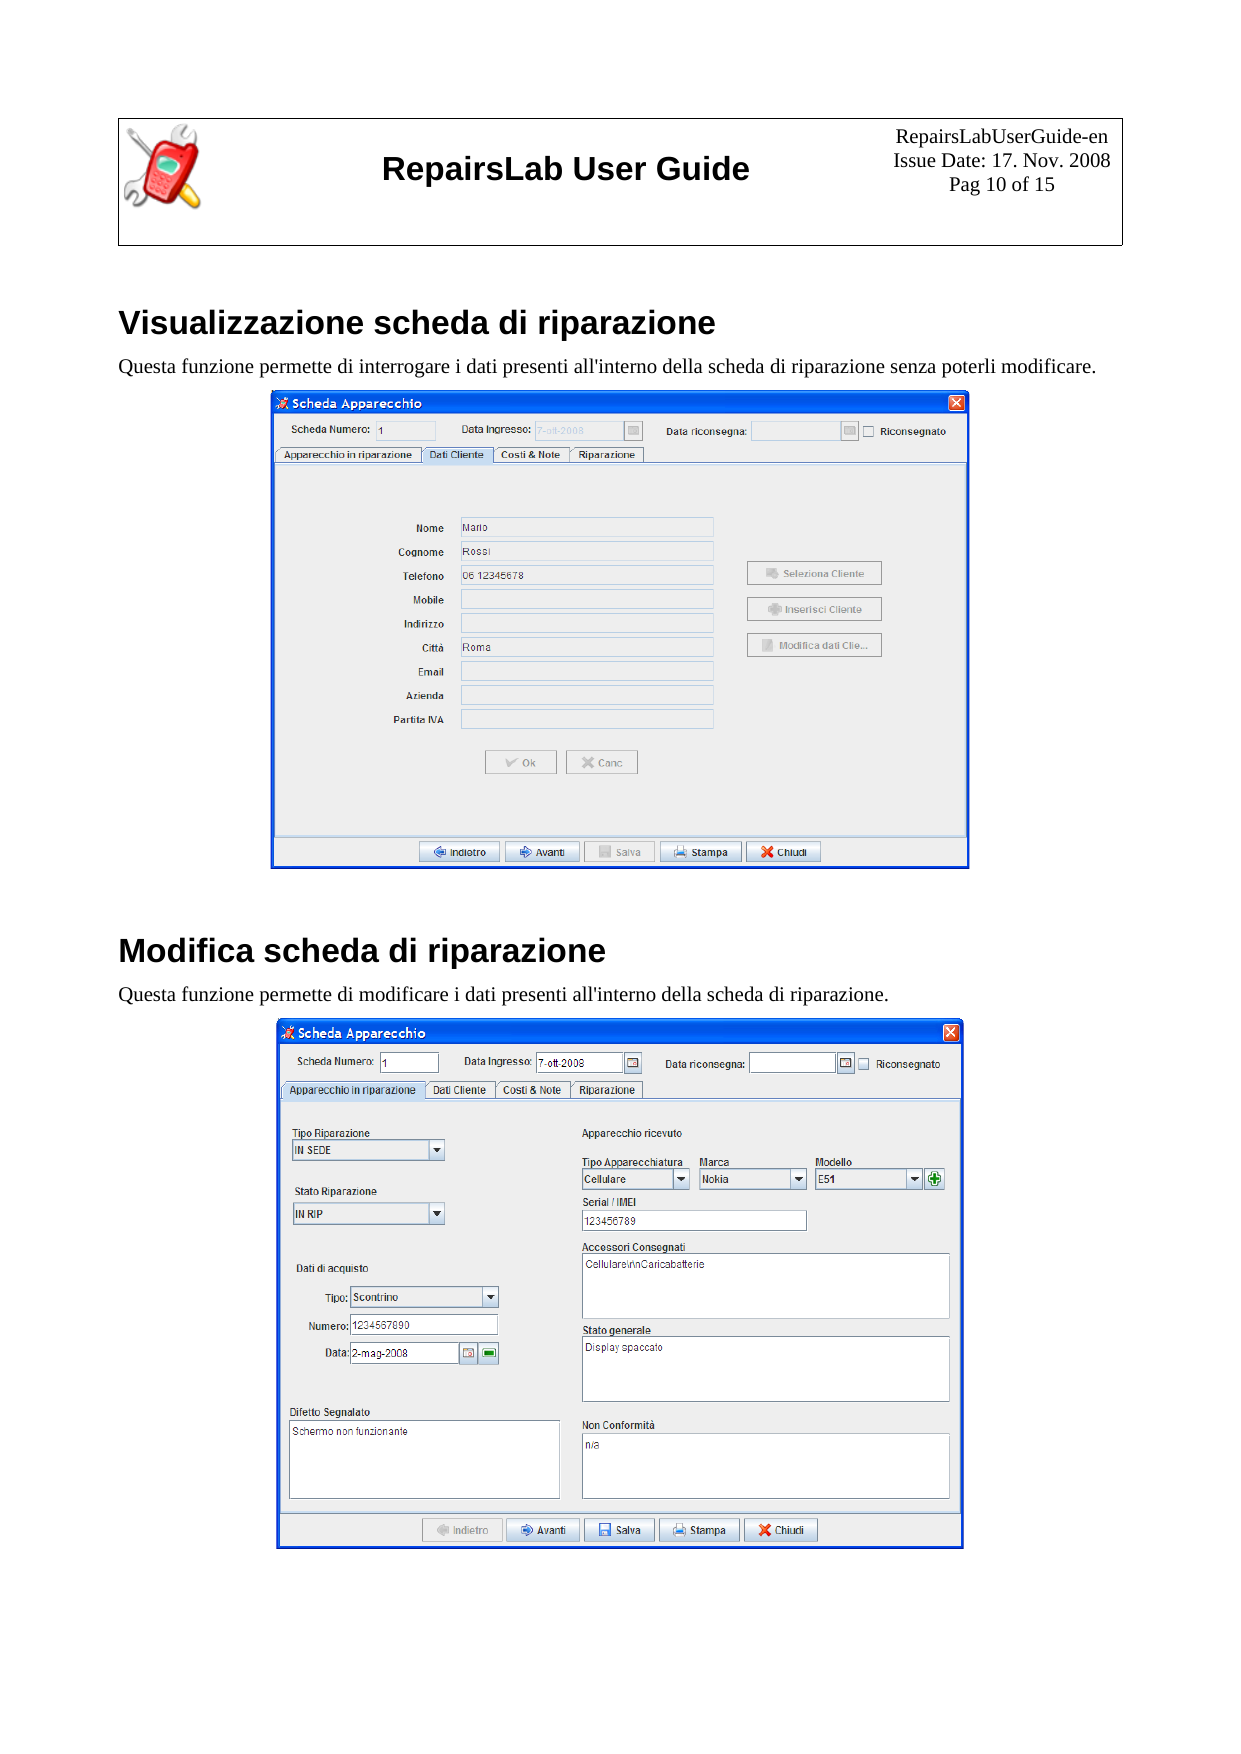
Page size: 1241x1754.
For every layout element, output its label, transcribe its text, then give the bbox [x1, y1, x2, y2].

text Questa funzione permette di modificare i dati presenti all'interno della scheda di riparazione. [118, 982, 1122, 1006]
picture [123, 123, 202, 211]
subtitle Modifica scheda di riparazione [118, 931, 1122, 969]
text Questa funzione permette di interrogare i dati presenti all'interno della scheda di riparazione senza poterli modificare. [118, 354, 1122, 378]
picture [270, 390, 970, 869]
picture [276, 1018, 964, 1549]
subtitle Visualizzazione scheda di riparazione [118, 303, 1122, 342]
